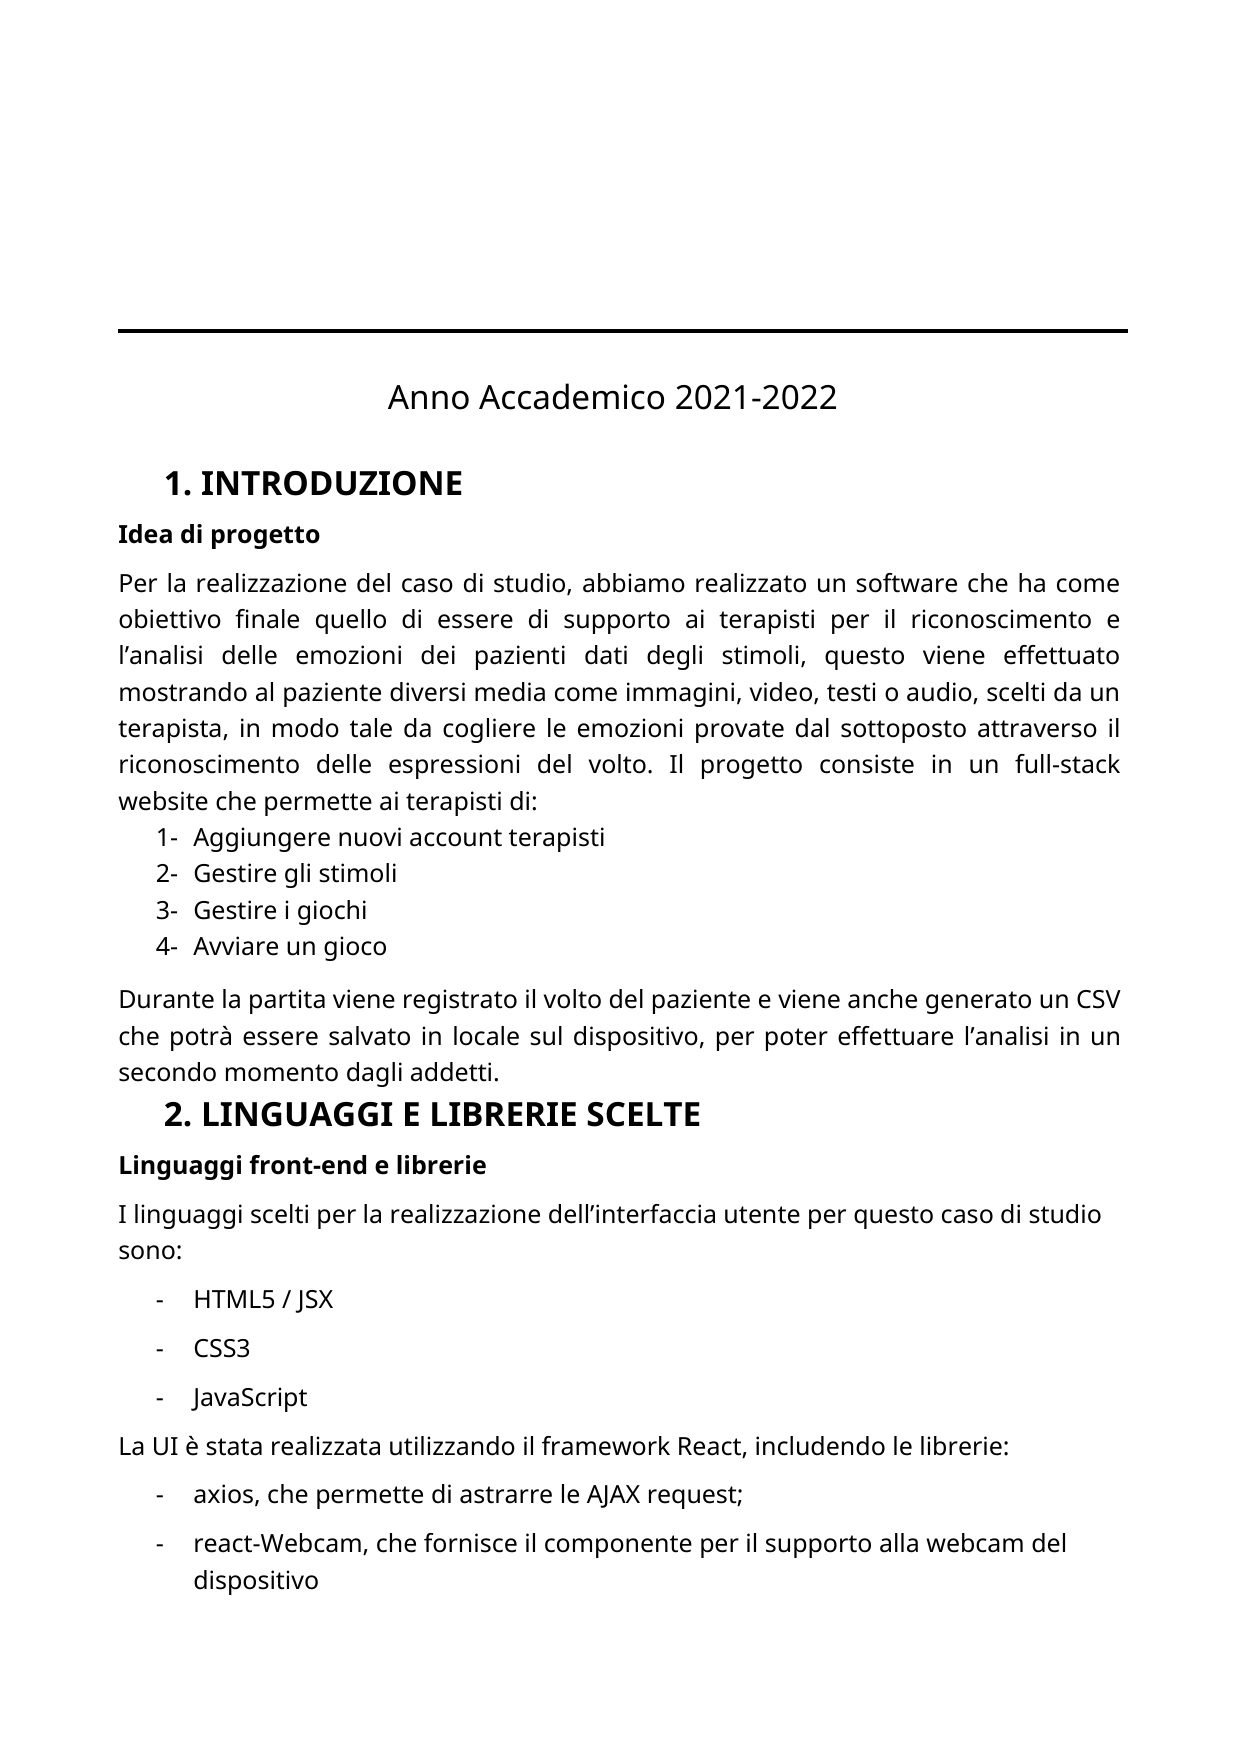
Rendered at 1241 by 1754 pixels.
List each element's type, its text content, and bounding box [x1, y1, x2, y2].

subtitle 1. INTRODUZIONE [164, 459, 1122, 505]
text I linguaggi scelti per la realizzazione dell’interfaccia utente per questo caso di studio sono: [118, 1197, 1122, 1267]
text Anno Accademico 2021-2022 [118, 374, 1116, 419]
text Per la realizzazione del caso di studio, abbiamo realizzato un software che ha come obiettivo finale quello di essere di supporto ai terapisti per il riconoscimento e l’analisi delle emozioni dei pazienti dati degli stimoli, questo viene effettuato mostrando al paziente diversi media come immagini, video, testi o audio, scelti da un terapista, in modo tale da cogliere le emozioni provate dal sottoposto attraverso il riconoscimento delle espressioni del volto. Il progetto consiste in un full-stack website che permette ai terapisti di: [118, 565, 1122, 817]
list Gestire gli stimoli [156, 856, 1122, 890]
list Gestire i giochi [156, 892, 1122, 926]
text Linguaggi front-end e librerie [118, 1148, 1122, 1182]
text La UI è stata realizzata utilizzando il framework React, includendo le librerie: [118, 1428, 1122, 1462]
list axios, che permette di astrarre le AJAX request; [156, 1477, 1122, 1511]
list HTML5 / JSX [156, 1282, 1122, 1316]
text Idea di progetto [118, 516, 1122, 550]
text Durante la partita viene registrato il volto del paziente e viene anche generato un CSV che potrà essere salvato in locale sul dispositivo, per poter effettuare l’analisi in un secondo momento dagli addetti. [118, 982, 1122, 1088]
list JavaScript [156, 1379, 1122, 1413]
list Aggiungere nuovi account terapisti [156, 820, 1122, 854]
subtitle 2. LINGUAGGI E LIBRERIE SCELTE [164, 1091, 1122, 1136]
list Avviare un gioco [156, 929, 1122, 963]
list react-Webcam, che fornisce il componente per il supporto alla webcam del dispositivo [156, 1526, 1122, 1596]
list CSS3 [156, 1331, 1122, 1365]
